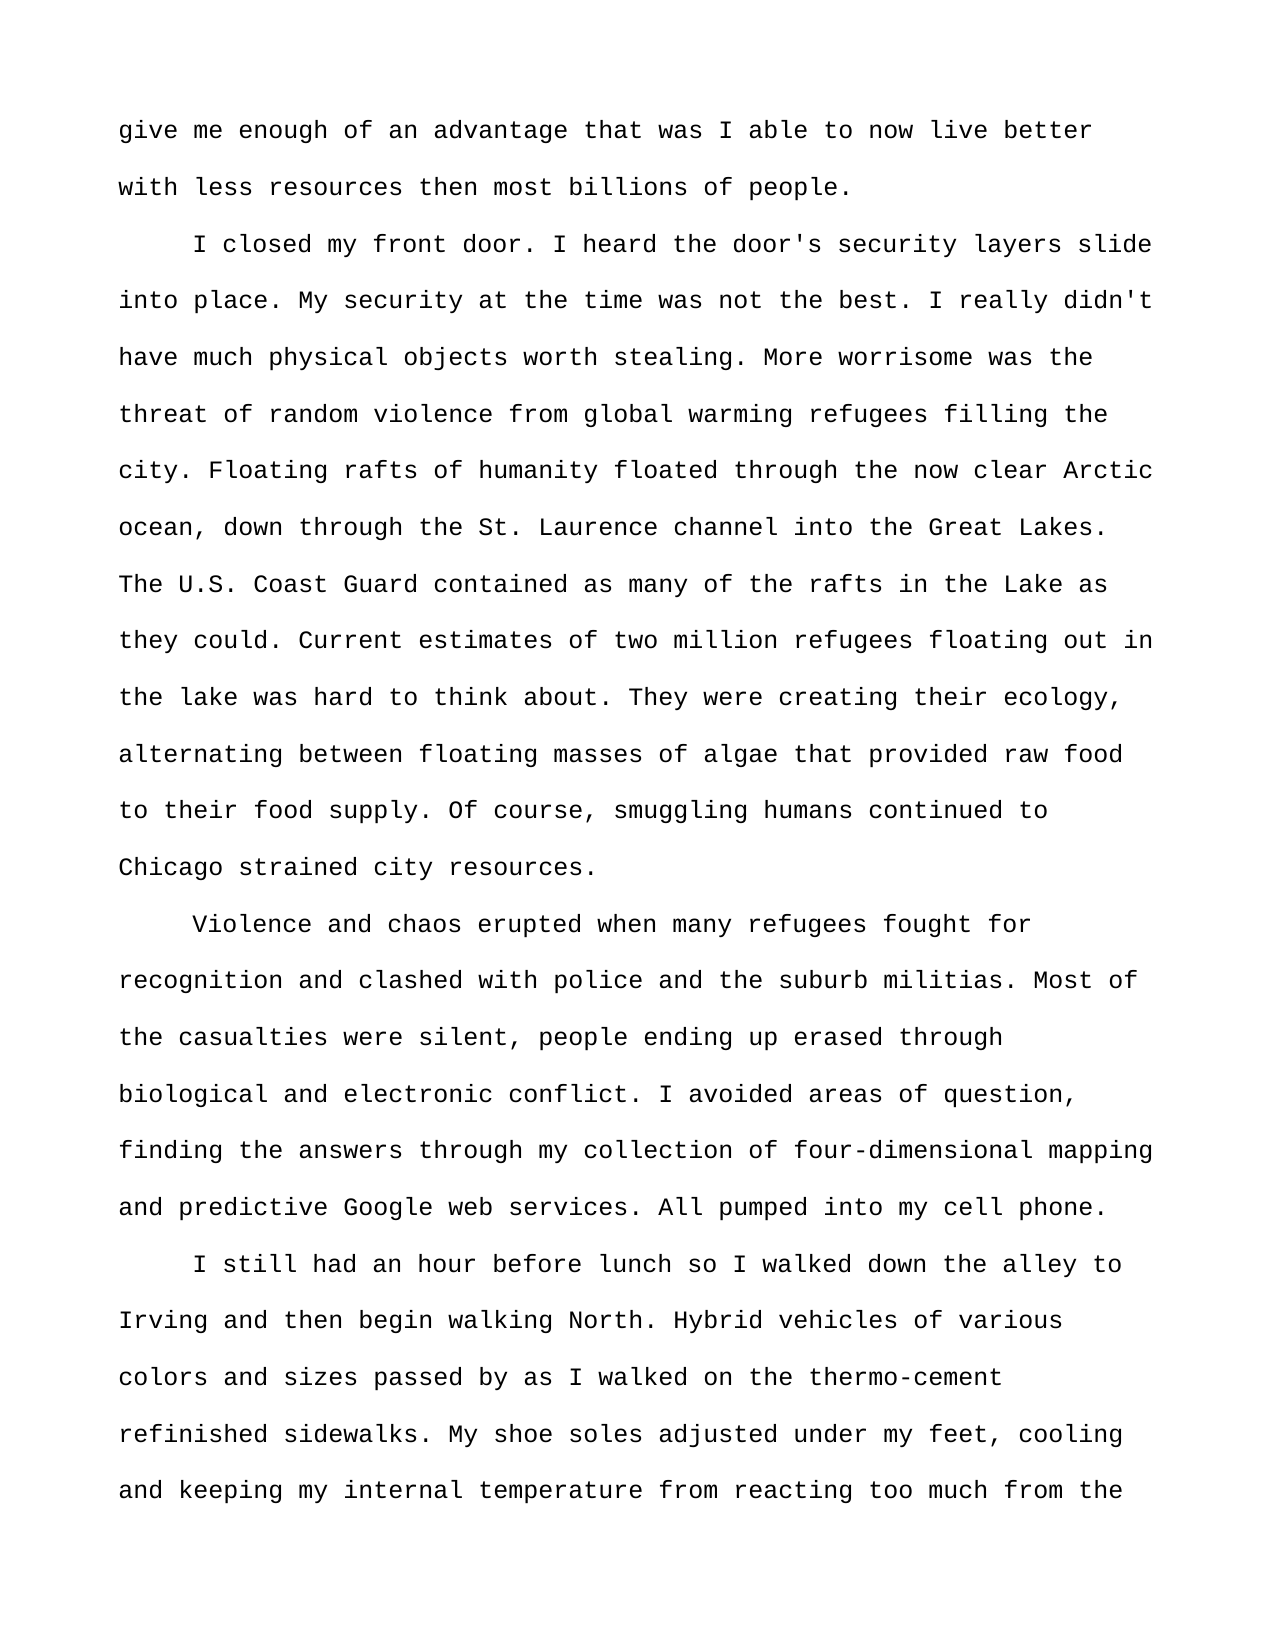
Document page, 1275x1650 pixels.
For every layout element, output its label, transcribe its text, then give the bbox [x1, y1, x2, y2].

text I still had an hour before lunch so I walked down the alley to Irving and then begin walking North. Hybrid vehicles of various colors and sizes passed by as I walked on the thermo-cement refinished sidewalks. My shoe soles adjusted under my feet, cooling and keeping my internal temperature from reacting too much from the [118, 1251, 1157, 1506]
text Violence and chaos erupted when many refugees fought for recognition and clashed with police and the suburb militias. Most of the casualties were silent, people ending up erased through biological and electronic conflict. I avoided areas of question, finding the answers through my collection of four-dimensional mapping and predictive Google web services. All pumped into my cell phone. [118, 911, 1157, 1223]
text I closed my front door. I heard the door's security layers slide into place. My security at the time was not the best. I really didn't have much physical objects worth stealing. More worrisome was the threat of random violence from global warming refugees filling the city. Floating rafts of humanity floated through the now clear Arctic ocean, down through the St. Laurence channel into the Great Lakes. The U.S. Coast Guard contained as many of the rafts in the Lake as they could. Current estimates of two million refugees floating out in the lake was hard to think about. They were creating their ecology, alternating between floating masses of algae that provided raw food to their food supply. Of course, smuggling humans continued to Chicago strained city resources. [118, 231, 1157, 883]
text give me enough of an advantage that was I able to now live better with less resources then most billions of people. [118, 118, 1157, 203]
